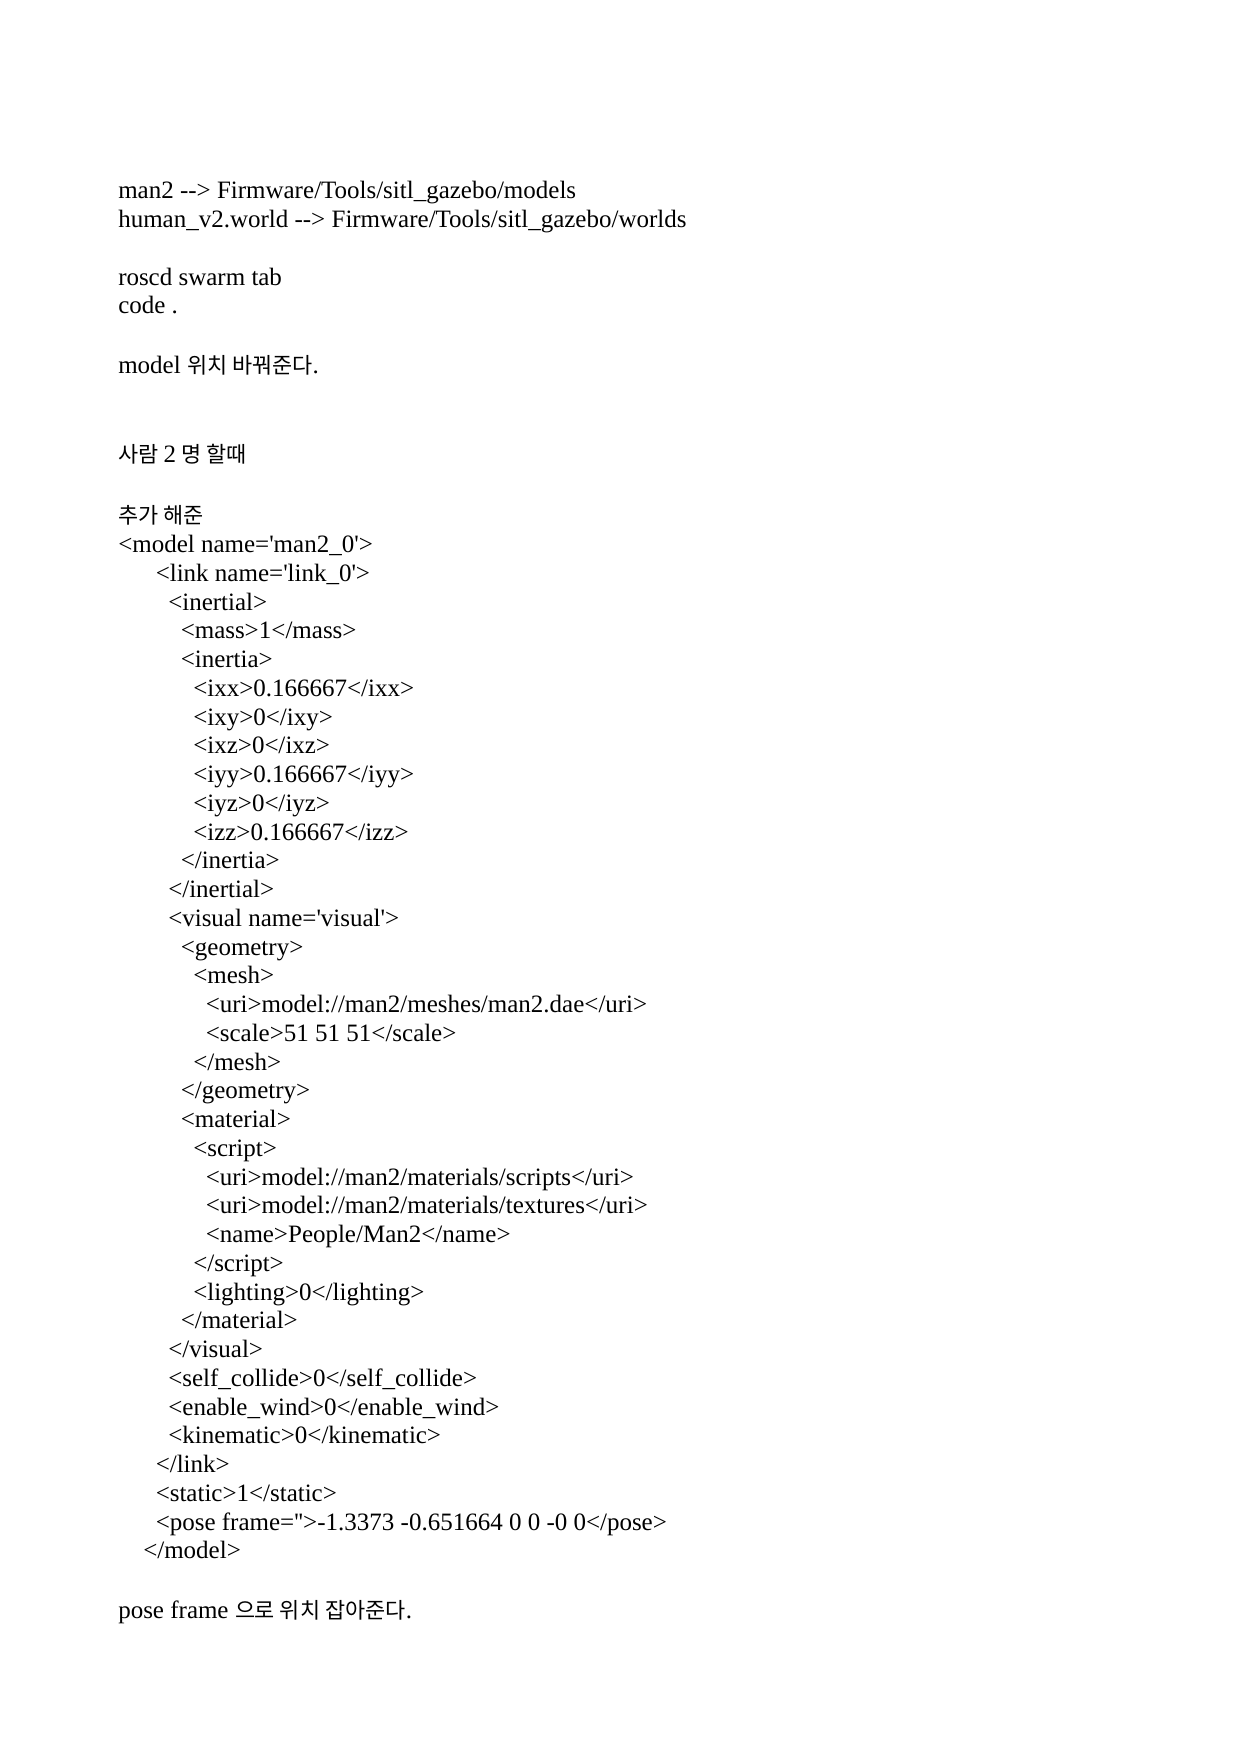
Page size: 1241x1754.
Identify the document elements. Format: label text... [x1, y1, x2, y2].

text </inertial> [118, 874, 1122, 903]
text </mesh> [118, 1047, 1122, 1076]
text <link name='link_0'> [118, 558, 1122, 587]
text <izz>0.166667</izz> [118, 817, 1122, 846]
text </geometry> [118, 1076, 1122, 1104]
text <mesh> [118, 961, 1122, 989]
text <scale>51 51 51</scale> [118, 1018, 1122, 1047]
text <visual name='visual'> [118, 903, 1122, 932]
text <iyz>0</iyz> [118, 788, 1122, 817]
text <material> [118, 1104, 1122, 1133]
text <mass>1</mass> [118, 616, 1122, 644]
text <pose frame=''>-1.3373 -0.651664 0 0 -0 0</pose> [118, 1507, 1122, 1536]
text </visual> [118, 1334, 1122, 1363]
text <geometry> [118, 932, 1122, 961]
text </script> [118, 1248, 1122, 1277]
text <ixy>0</ixy> [118, 702, 1122, 731]
text 추가 해준 [118, 498, 1122, 529]
text man2 --> Firmware/Tools/sitl_gazebo/models [118, 176, 1122, 204]
text </link> [118, 1449, 1122, 1478]
text </material> [118, 1306, 1122, 1334]
text <enable_wind>0</enable_wind> [118, 1392, 1122, 1421]
text <ixz>0</ixz> [118, 731, 1122, 759]
text <iyy>0.166667</iyy> [118, 759, 1122, 788]
text model 위치 바꿔준다. [118, 348, 1122, 380]
text <uri>model://man2/materials/scripts</uri> [118, 1162, 1122, 1191]
text <uri>model://man2/meshes/man2.dae</uri> [118, 989, 1122, 1018]
text <inertial> [118, 587, 1122, 616]
text <script> [118, 1133, 1122, 1162]
text <name>People/Man2</name> [118, 1219, 1122, 1248]
text code . [118, 291, 1122, 319]
text 사람 2명 할때 [118, 437, 1122, 469]
text <static>1</static> [118, 1478, 1122, 1507]
text pose frame 으로 위치 잡아준다. [118, 1593, 1122, 1625]
text <lighting>0</lighting> [118, 1277, 1122, 1306]
text roscd swarm tab [118, 262, 1122, 291]
text </inertia> [118, 846, 1122, 874]
text <model name='man2_0'> [118, 529, 1122, 558]
text <self_collide>0</self_collide> [118, 1363, 1122, 1392]
text <uri>model://man2/materials/textures</uri> [118, 1191, 1122, 1219]
text </model> [118, 1536, 1122, 1564]
text <inertia> [118, 644, 1122, 673]
text <ixx>0.166667</ixx> [118, 673, 1122, 702]
text human_v2.world --> Firmware/Tools/sitl_gazebo/worlds [118, 204, 1122, 233]
text <kinematic>0</kinematic> [118, 1421, 1122, 1449]
